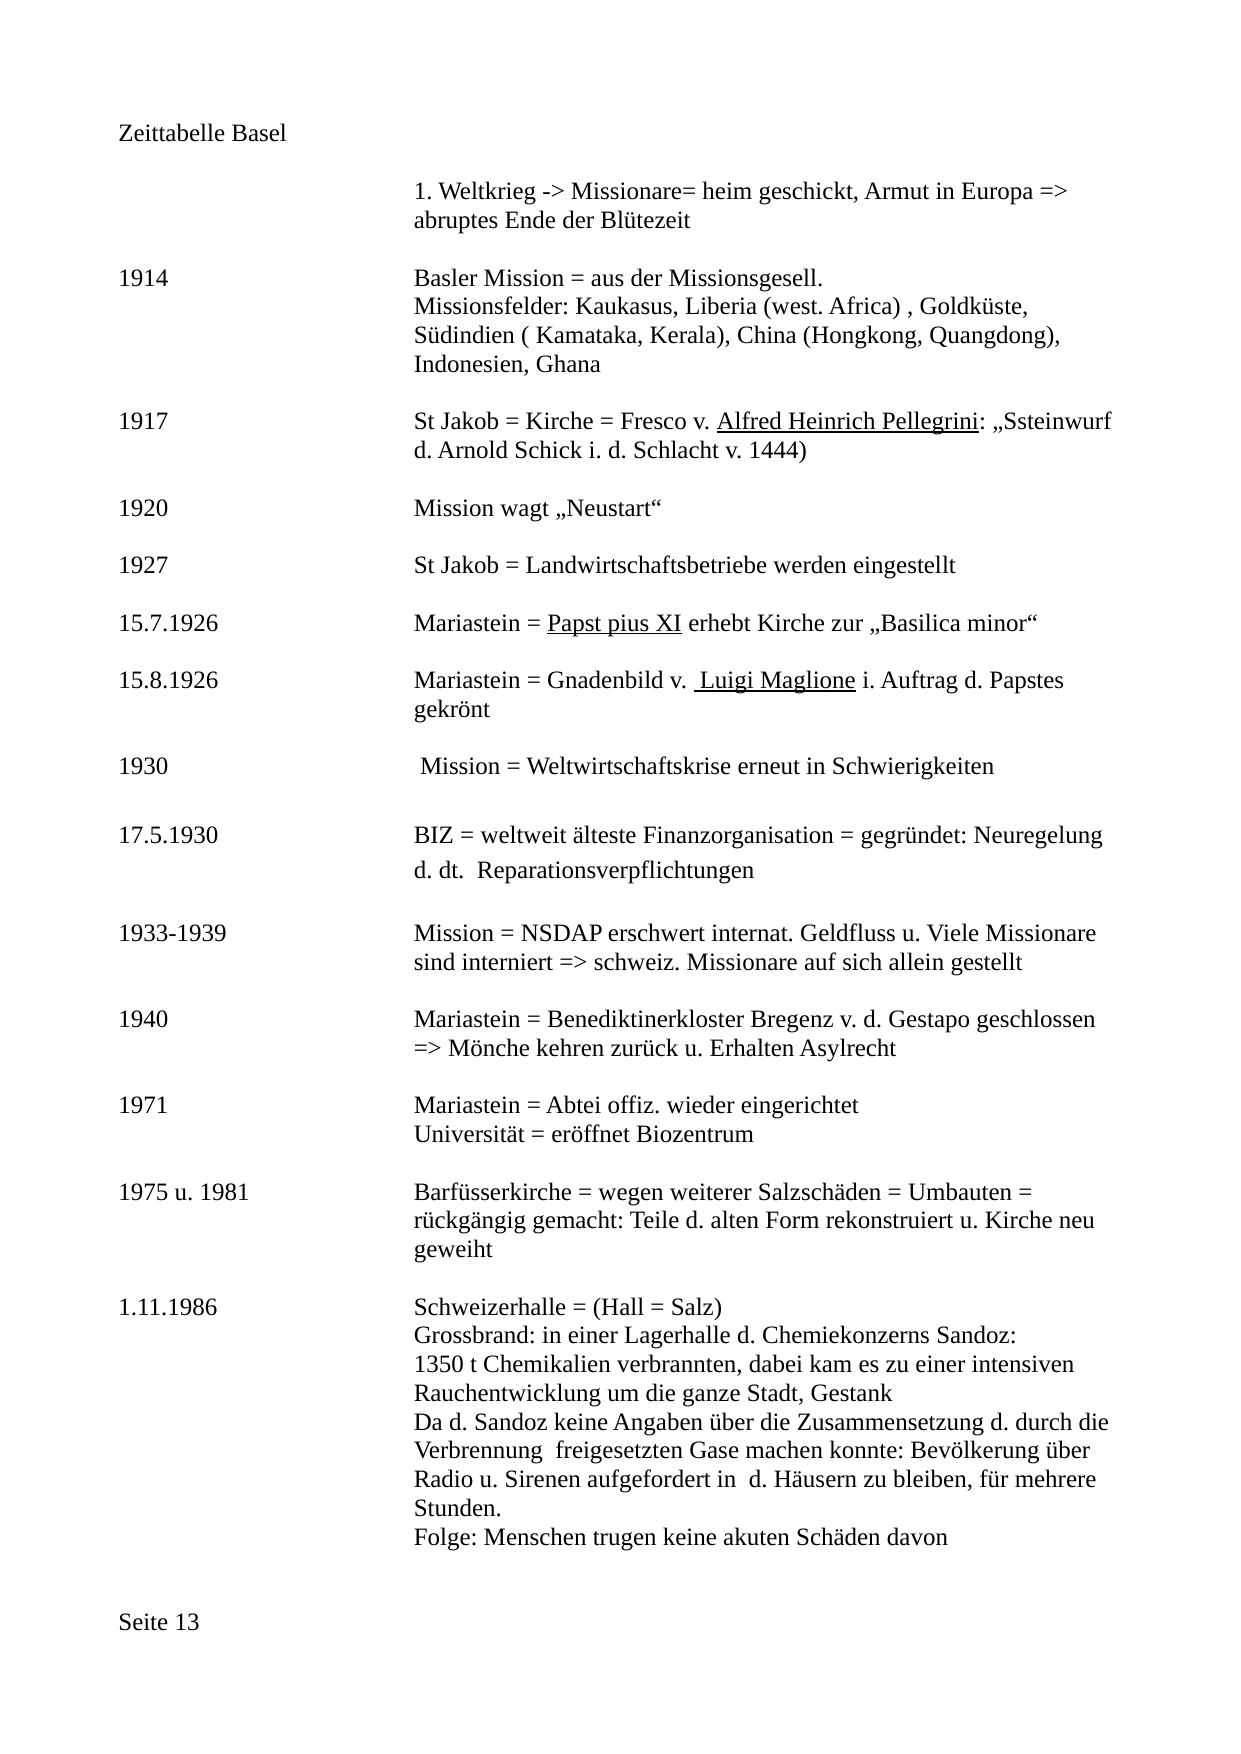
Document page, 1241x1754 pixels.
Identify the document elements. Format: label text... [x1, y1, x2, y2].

text 15.8.1926 Mariastein = Gnadenbild v. Luigi Maglione i. Auftrag d. Papstes gekrönt [118, 665, 1122, 723]
text 1914 Basler Mission = aus der Missionsgesell. [118, 263, 1122, 291]
text Folge: Menschen trugen keine akuten Schäden davon [118, 1522, 1122, 1551]
text 1940 Mariastein = Benediktinerkloster Bregenz v. d. Gestapo geschlossen => Mönche kehren zurück u. Erhalten Asylrecht [118, 1004, 1122, 1062]
text Grossbrand: in einer Lagerhalle d. Chemiekonzerns Sandoz: [118, 1321, 1122, 1349]
text Universität = eröffnet Biozentrum [118, 1119, 1122, 1148]
text 1.11.1986 Schweizerhalle = (Hall = Salz) [118, 1292, 1122, 1321]
text Da d. Sandoz keine Angaben über die Zusammensetzung d. durch die Verbrennung freigesetzten Gase machen konnte: Bevölkerung über Radio u. Sirenen aufgefordert in d. Häusern zu bleiben, für mehrere Stunden. [118, 1407, 1122, 1522]
text 17.5.1930 BIZ = weltweit älteste Finanzorganisation = gegründet: Neuregelung d. dt. Reparationsverpflichtungen [118, 820, 1122, 883]
text 15.7.1926 Mariastein = Papst pius XI erhebt Kirche zur „Basilica minor“ [118, 608, 1122, 636]
text 1971 Mariastein = Abtei offiz. wieder eingerichtet [118, 1091, 1122, 1119]
text Missionsfelder: Kaukasus, Liberia (west. Africa) , Goldküste, Südindien ( Kamataka, Kerala), China (Hongkong, Quangdong), Indonesien, Ghana [118, 291, 1122, 378]
text 1350 t Chemikalien verbrannten, dabei kam es zu einer intensiven Rauchentwicklung um die ganze Stadt, Gestank [118, 1349, 1122, 1407]
text 1933-1939 Mission = NSDAP erschwert internat. Geldfluss u. Viele Missionare sind interniert => schweiz. Missionare auf sich allein gestellt [118, 918, 1122, 976]
text 1. Weltkrieg -> Missionare= heim geschickt, Armut in Europa => abruptes Ende der Blütezeit [118, 176, 1122, 234]
text 1930 Mission = Weltwirtschaftskrise erneut in Schwierigkeiten [118, 751, 1122, 780]
text 1975 u. 1981 Barfüsserkirche = wegen weiterer Salzschäden = Umbauten = rückgängig gemacht: Teile d. alten Form rekonstruiert u. Kirche neu geweiht [118, 1177, 1122, 1263]
text 1917 St Jakob = Kirche = Fresco v. Alfred Heinrich Pellegrini: „Ssteinwurf d. Arnold Schick i. d. Schlacht v. 1444) [118, 406, 1122, 464]
text 1927 St Jakob = Landwirtschaftsbetriebe werden eingestellt [118, 550, 1122, 579]
text 1920 Mission wagt „Neustart“ [118, 493, 1122, 521]
